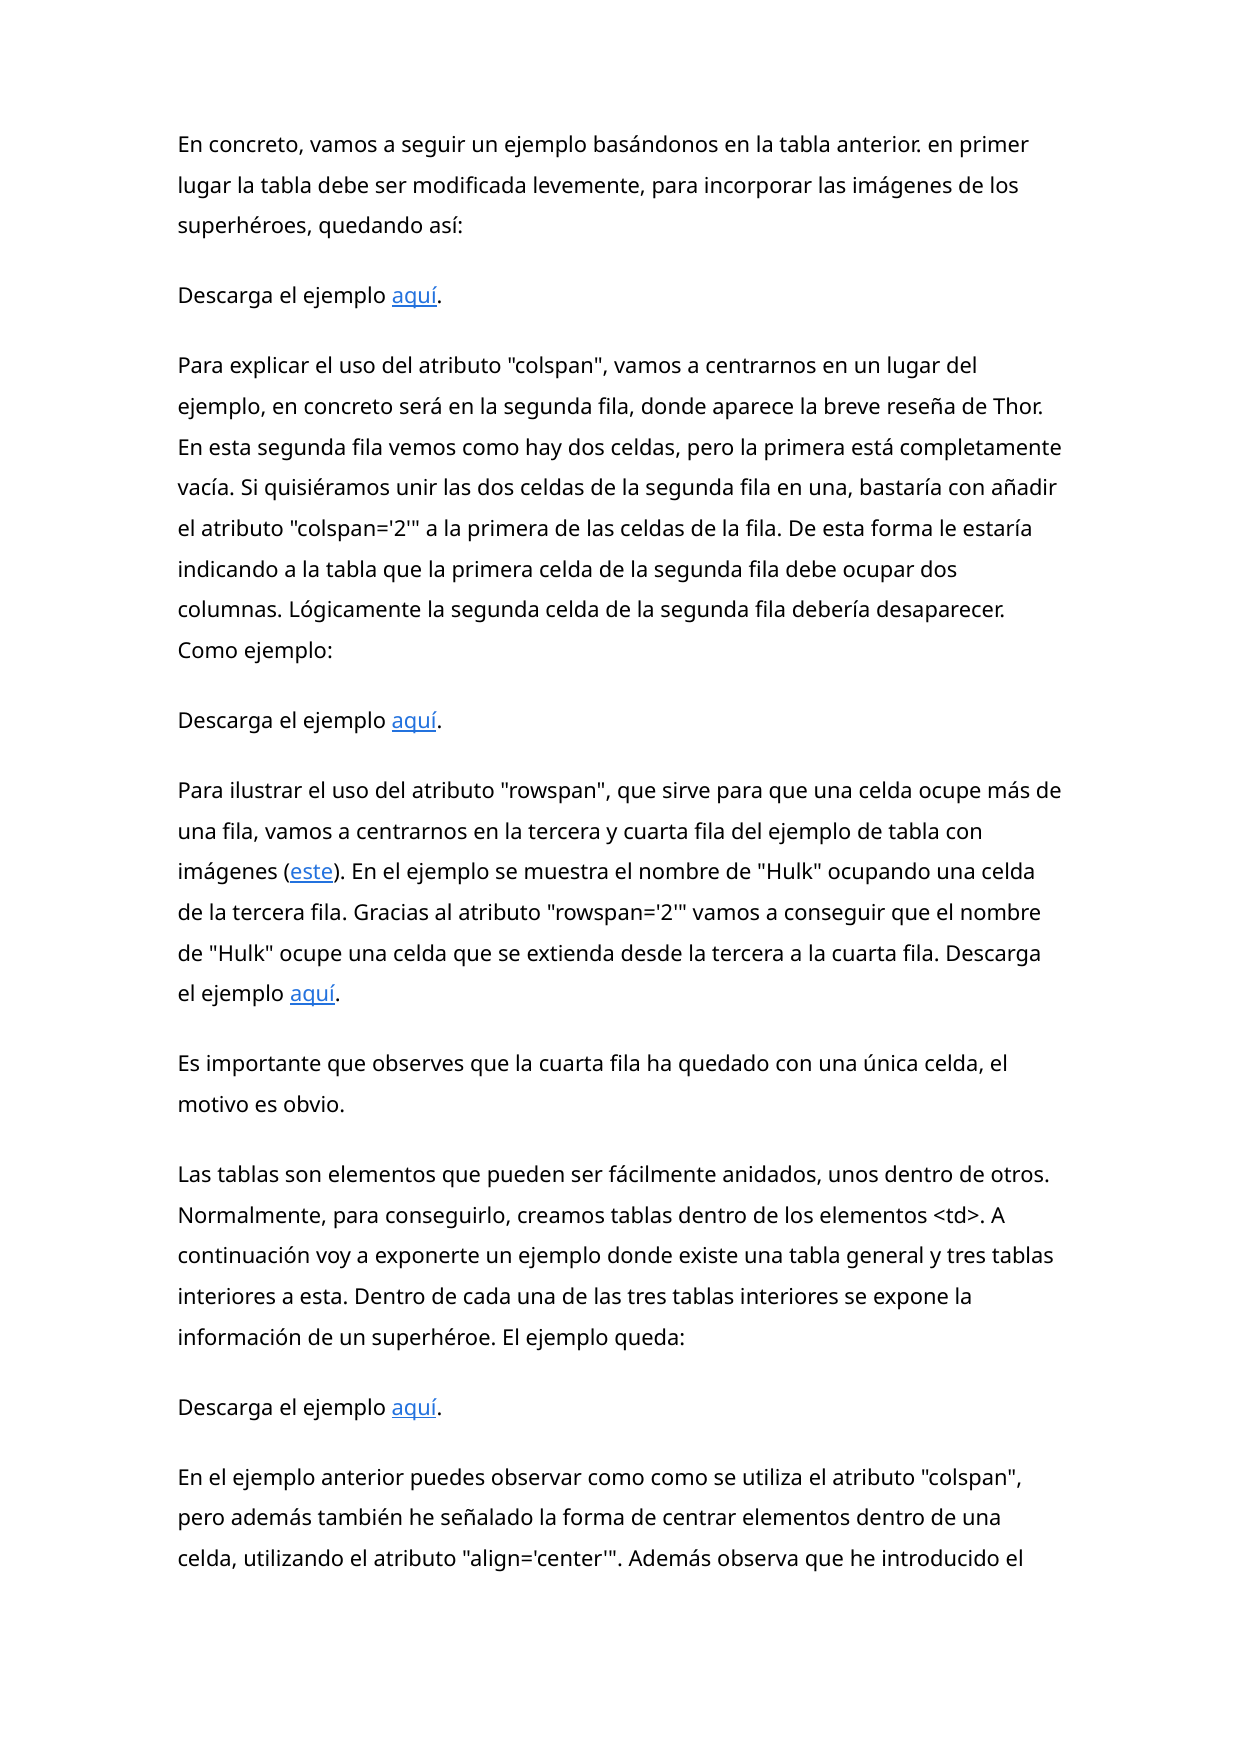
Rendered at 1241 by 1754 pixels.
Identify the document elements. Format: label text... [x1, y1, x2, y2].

text Descarga el ejemplo aquí. [177, 694, 1063, 735]
text En concreto, vamos a seguir un ejemplo basándonos en la tabla anterior. en primer lugar la tabla debe ser modificada levemente, para incorporar las imágenes de los superhéroes, quedando así: [177, 118, 1063, 240]
text Descarga el ejemplo aquí. [177, 1381, 1063, 1421]
text Las tablas son elementos que pueden ser fácilmente anidados, unos dentro de otros. Normalmente, para conseguirlo, creamos tablas dentro de los elementos <td>. A continuación voy a exponerte un ejemplo donde existe una tabla general y tres tablas interiores a esta. Dentro de cada una de las tres tablas interiores se expone la información de un superhéroe. El ejemplo queda: [177, 1148, 1063, 1351]
text En el ejemplo anterior puedes observar como como se utiliza el atributo "colspan", pero además también he señalado la forma de centrar elementos dentro de una celda, utilizando el atributo "align='center'". Además observa que he introducido el [177, 1451, 1063, 1573]
text Para ilustrar el uso del atributo "rowspan", que sirve para que una celda ocupe más de una fila, vamos a centrarnos en la tercera y cuarta fila del ejemplo de tabla con imágenes (este). En el ejemplo se muestra el nombre de "Hulk" ocupando una celda de la tercera fila. Gracias al atributo "rowspan='2'" vamos a conseguir que el nombre de "Hulk" ocupe una celda que se extienda desde la tercera a la cuarta fila. Descarga el ejemplo aquí. [177, 764, 1063, 1008]
text Para explicar el uso del atributo "colspan", vamos a centrarnos en un lugar del ejemplo, en concreto será en la segunda fila, donde aparece la breve reseña de Thor. En esta segunda fila vemos como hay dos celdas, pero la primera está completamente vacía. Si quisiéramos unir las dos celdas de la segunda fila en una, bastaría con añadir el atributo "colspan='2'" a la primera de las celdas de la fila. De esta forma le estaría indicando a la tabla que la primera celda de la segunda fila debe ocupar dos columnas. Lógicamente la segunda celda de la segunda fila debería desaparecer. Como ejemplo: [177, 339, 1063, 664]
text Es importante que observes que la cuarta fila ha quedado con una única celda, el motivo es obvio. [177, 1037, 1063, 1119]
text Descarga el ejemplo aquí. [177, 269, 1063, 310]
